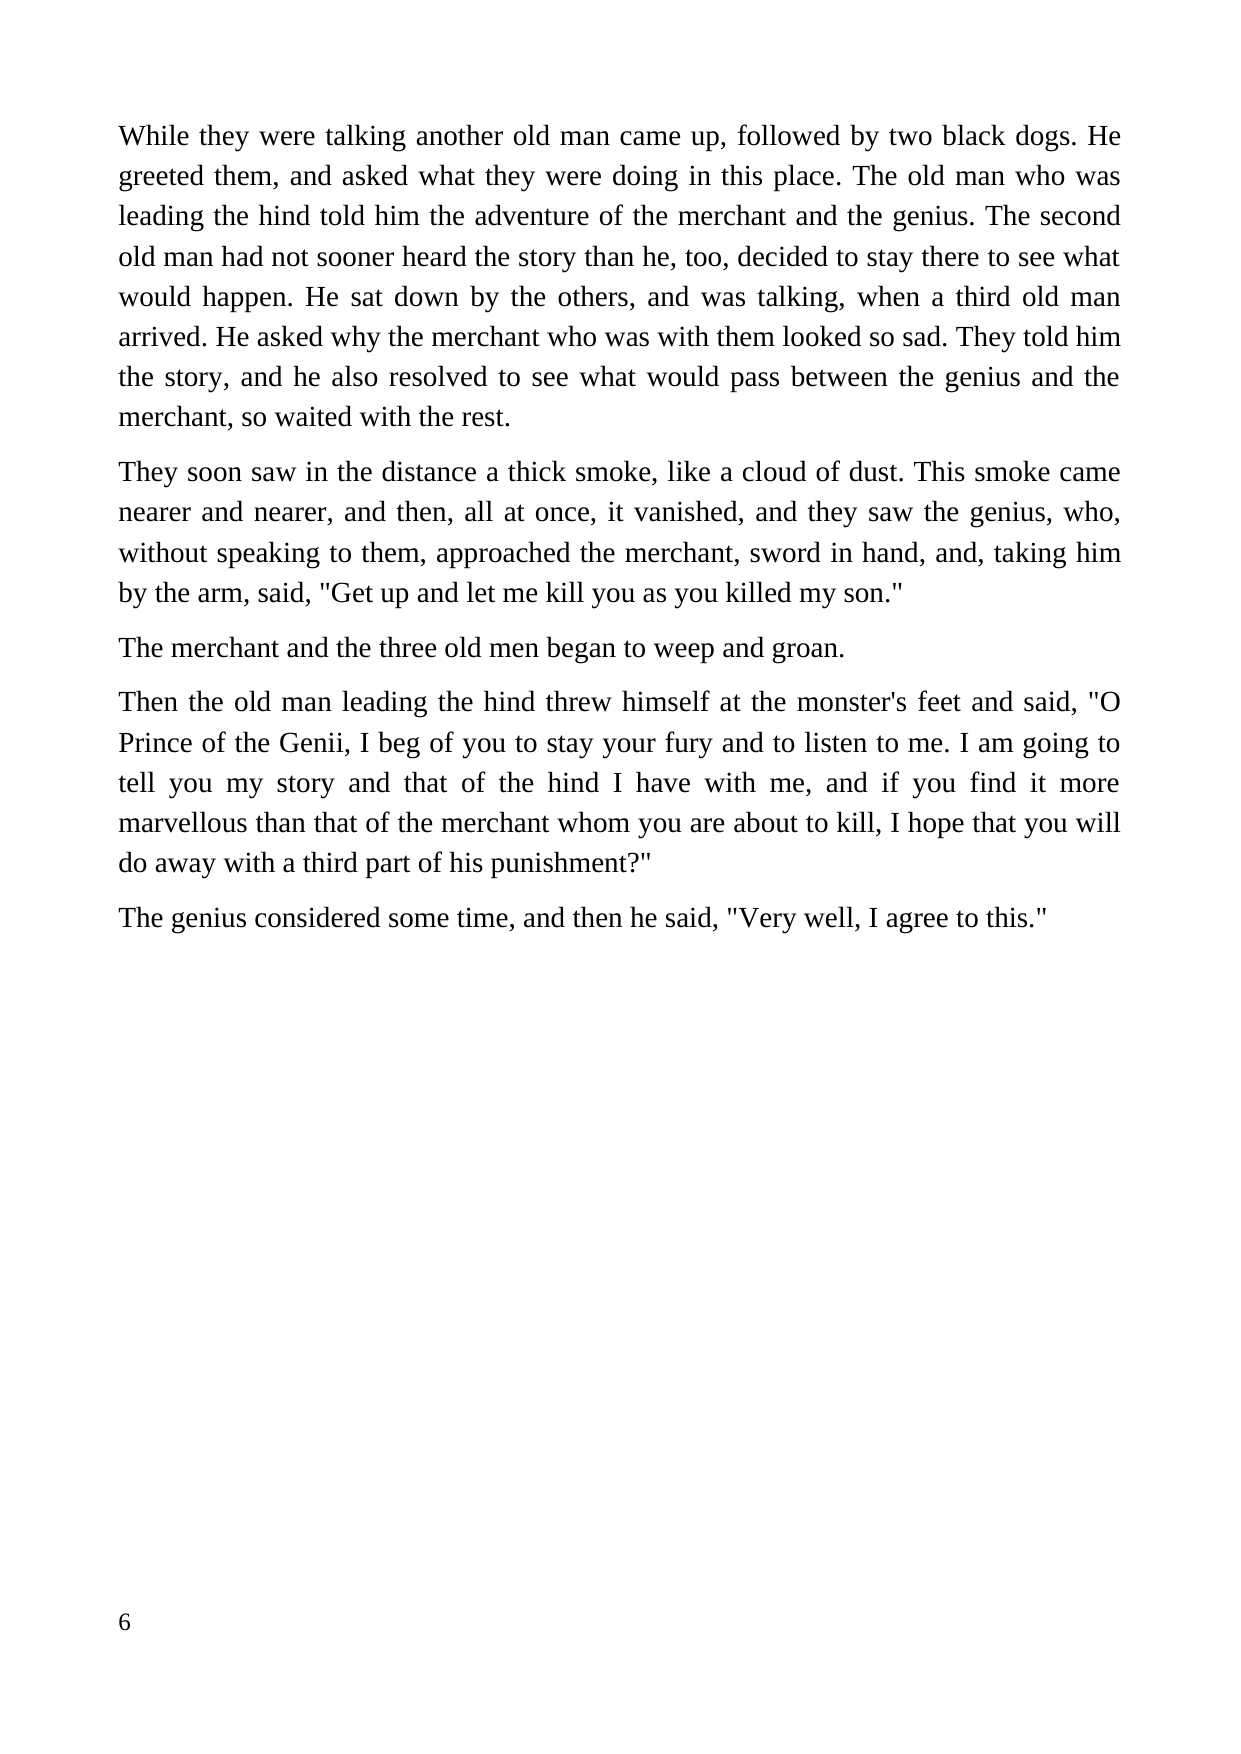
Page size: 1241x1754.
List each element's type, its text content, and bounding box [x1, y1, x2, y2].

text While they were talking another old man came up, followed by two black dogs. He greeted them, and asked what they were doing in this place. The old man who was leading the hind told him the adventure of the merchant and the genius. The second old man had not sooner heard the story than he, too, decided to stay there to see what would happen. He sat down by the others, and was talking, when a third old man arrived. He asked why the merchant who was with them looked so sad. They told him the story, and he also resolved to see what would pass between the genius and the merchant, so waited with the rest. [118, 118, 1122, 433]
text The genius considered some time, and then he said, "Very well, I agree to this." [118, 900, 1122, 934]
text The merchant and the three old men began to weep and groan. [118, 630, 1122, 663]
text Then the old man leading the hind threw himself at the monster's feet and said, "O Prince of the Genii, I beg of you to stay your fury and to listen to me. I am going to tell you my story and that of the hind I have with me, and if you find it more marvellous than that of the merchant whom you are about to kill, I hope that you will do away with a third part of his punishment?" [118, 684, 1122, 879]
text They soon saw in the distance a thick smoke, like a cloud of dust. This smoke came nearer and nearer, and then, all at once, it vanished, and they saw the genius, who, without speaking to them, approached the merchant, sword in hand, and, taking him by the arm, said, "Get up and let me kill you as you killed my son." [118, 454, 1122, 608]
